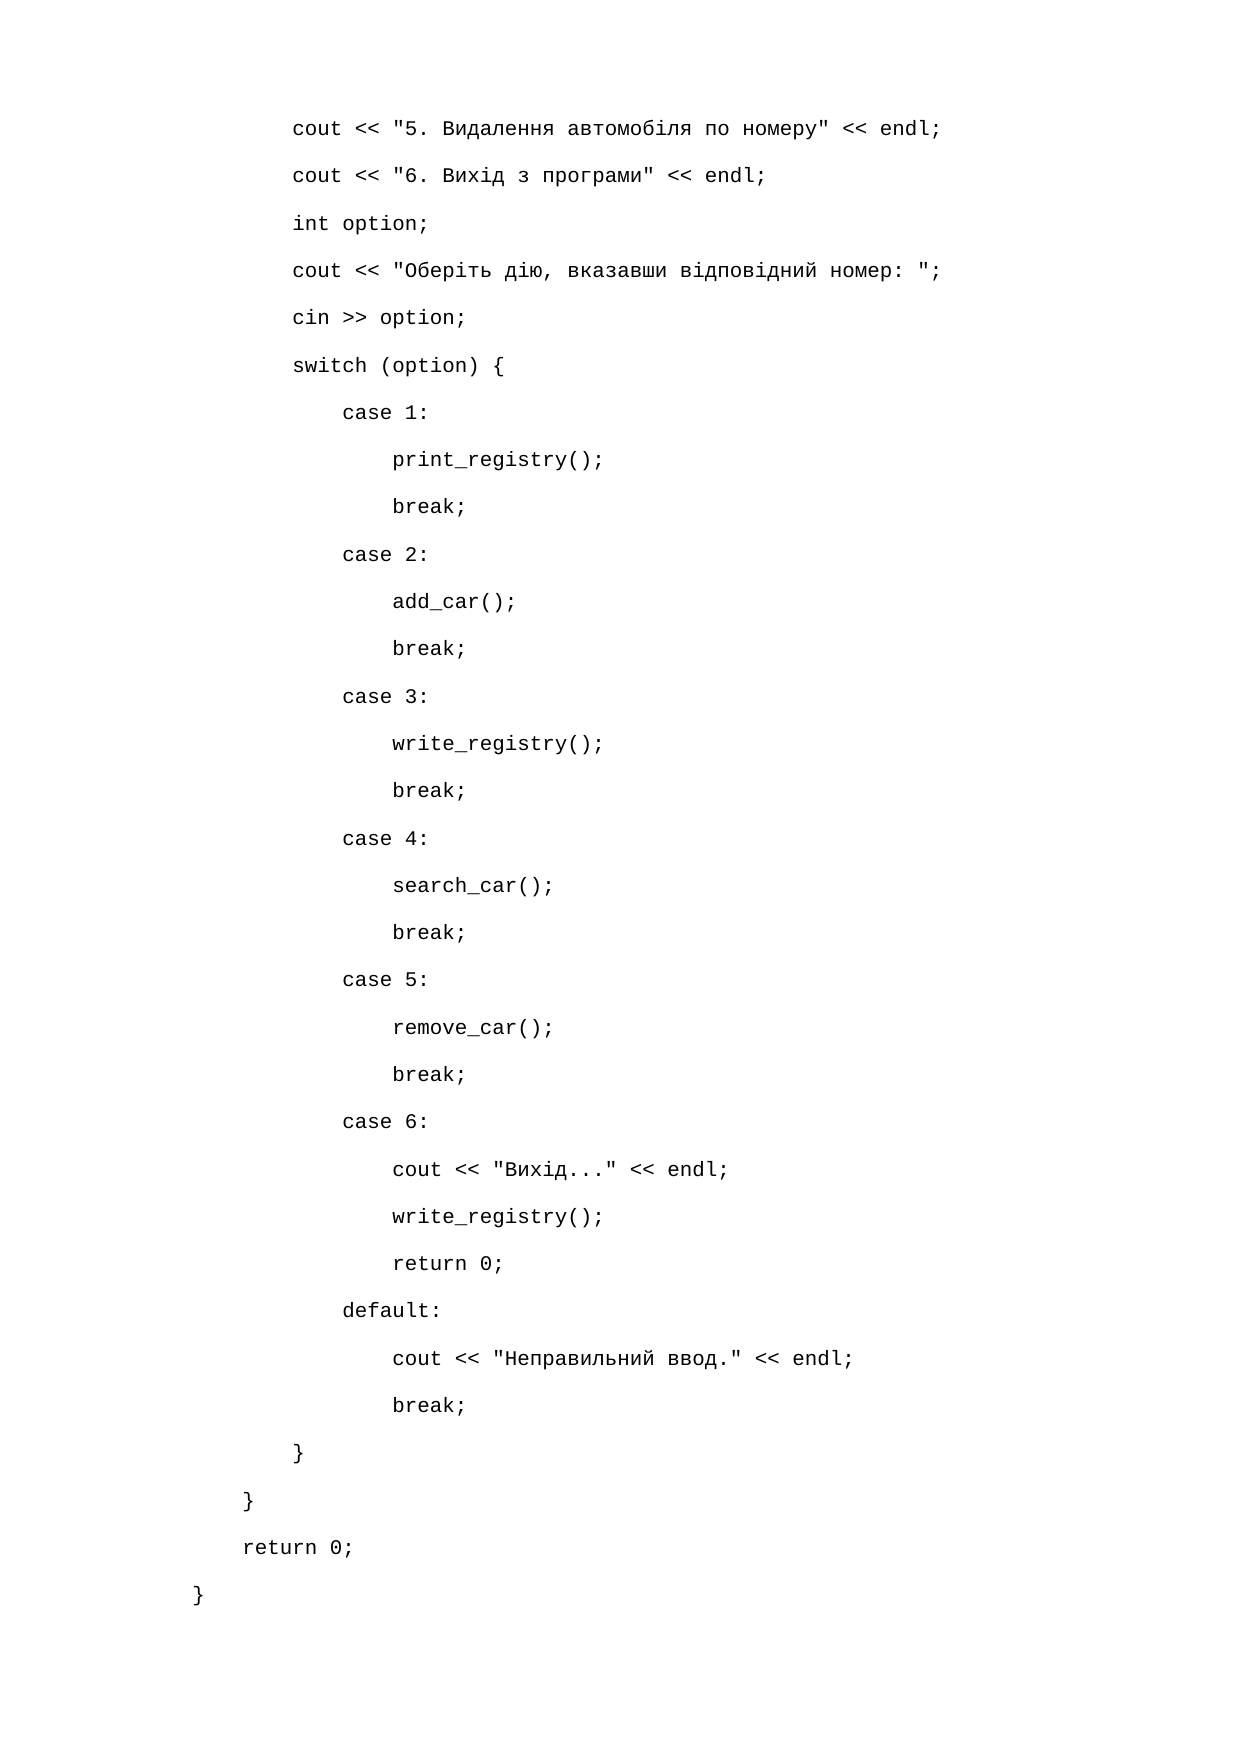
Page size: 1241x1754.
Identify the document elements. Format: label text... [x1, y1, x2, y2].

text } [118, 1442, 1181, 1466]
text case 1: [118, 402, 1181, 426]
text cout << "Неправильний ввод." << endl; [118, 1348, 1181, 1371]
text cout << "5. Видалення автомобіля по номеру" << endl; [118, 118, 1181, 142]
text case 5: [118, 969, 1181, 993]
text } [118, 1584, 1181, 1608]
text case 6: [118, 1111, 1181, 1135]
text return 0; [118, 1253, 1181, 1277]
text search_car(); [118, 875, 1181, 898]
text break; [118, 1395, 1181, 1419]
text return 0; [118, 1537, 1181, 1561]
text break; [118, 780, 1181, 804]
text cin >> option; [118, 307, 1181, 331]
text cout << "6. Вихід з програми" << endl; [118, 165, 1181, 189]
text break; [118, 496, 1181, 520]
text cout << "Вихід..." << endl; [118, 1158, 1181, 1182]
text remove_car(); [118, 1017, 1181, 1040]
text print_registry(); [118, 449, 1181, 473]
text break; [118, 1064, 1181, 1088]
text default: [118, 1300, 1181, 1324]
text break; [118, 638, 1181, 662]
text case 2: [118, 544, 1181, 567]
text } [118, 1489, 1181, 1513]
text case 4: [118, 827, 1181, 851]
text int option; [118, 213, 1181, 236]
text add_car(); [118, 591, 1181, 615]
text case 3: [118, 686, 1181, 709]
text cout << "Оберіть дію, вказавши відповідний номер: "; [118, 260, 1181, 284]
text write_registry(); [118, 1206, 1181, 1229]
text break; [118, 922, 1181, 946]
text switch (option) { [118, 354, 1181, 378]
text write_registry(); [118, 733, 1181, 757]
